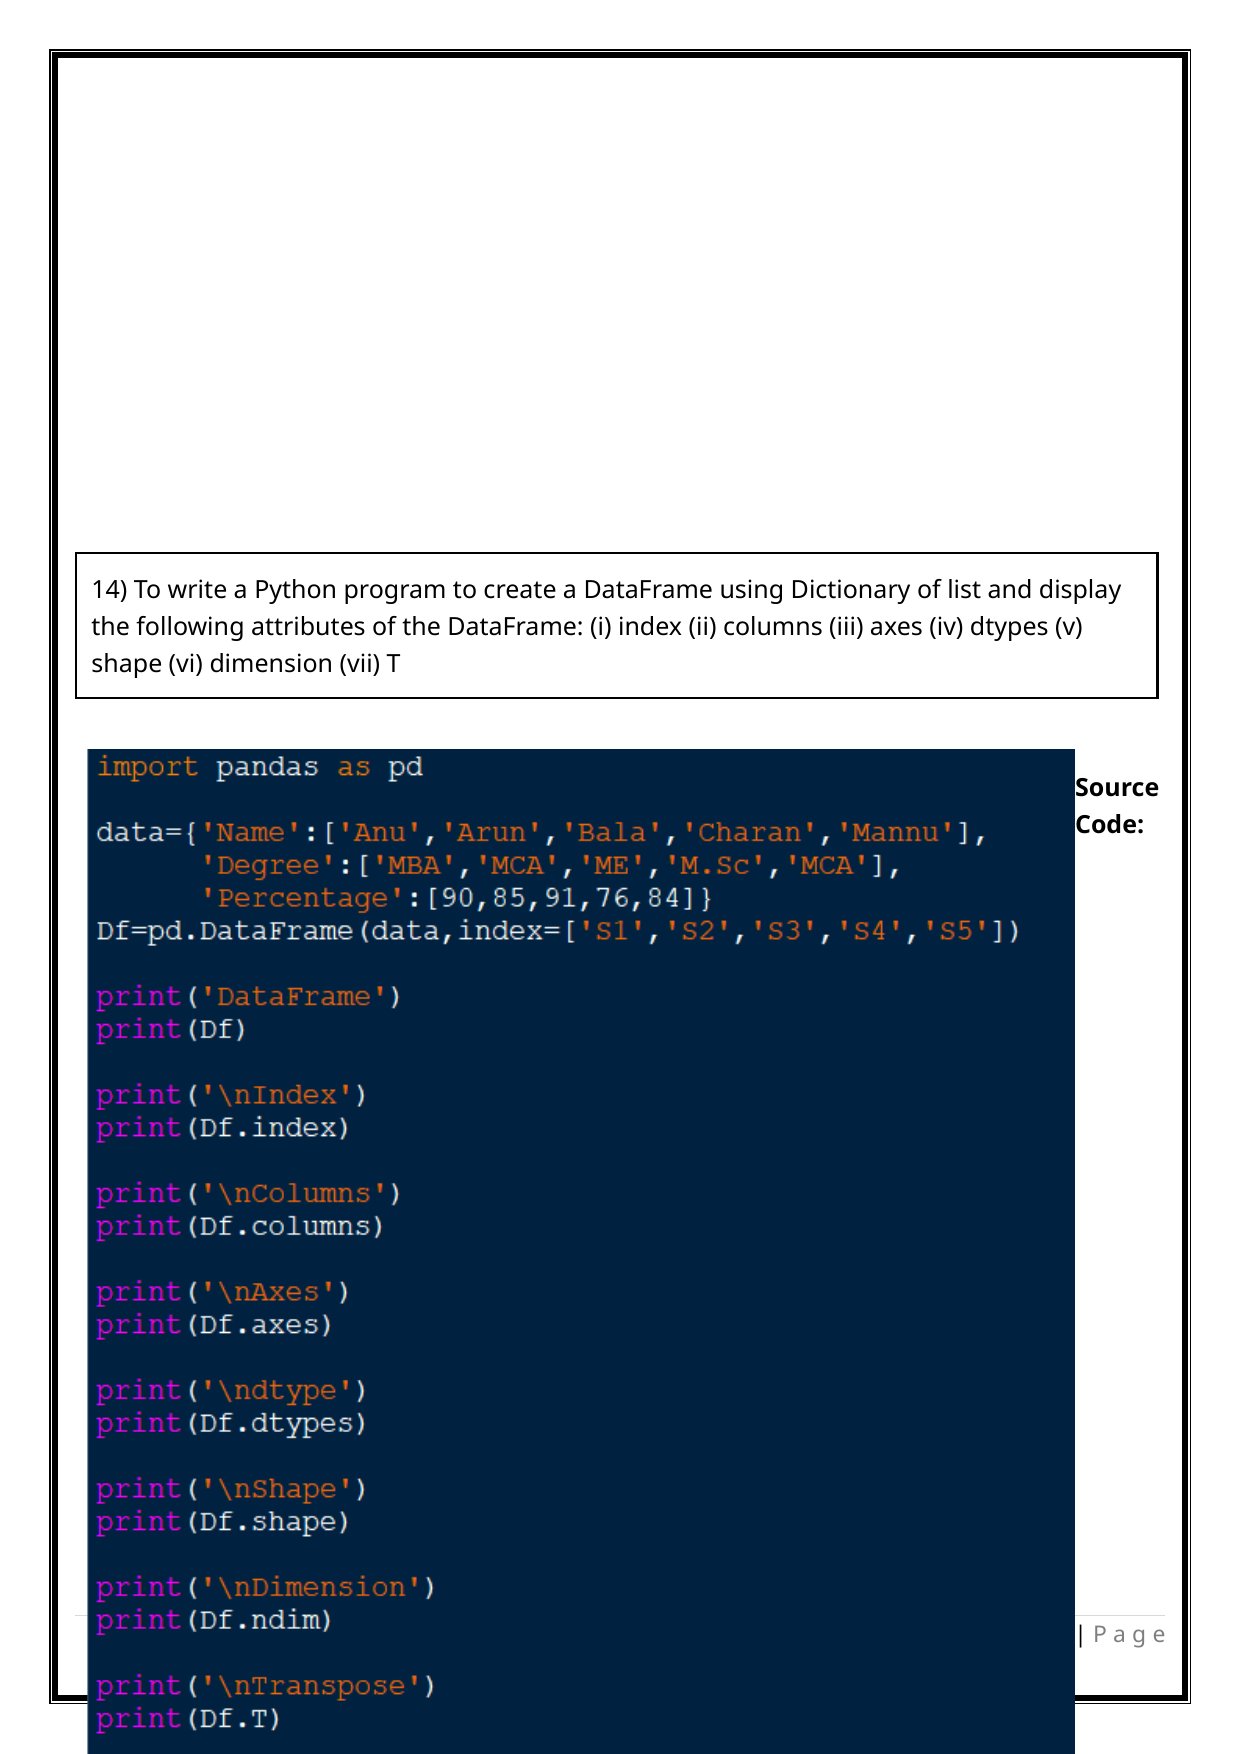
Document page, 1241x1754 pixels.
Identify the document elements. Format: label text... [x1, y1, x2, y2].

text [75, 770, 87, 841]
text Source Code: [1075, 770, 1165, 841]
picture [87, 749, 1075, 1754]
text 14) To write a Python program to create a DataFrame using Dictionary of list and display the following attributes of the DataFrame: (i) index (ii) columns (iii) axes (iv) dtypes (v) shape (vi) dimension (vii) T [91, 572, 1143, 679]
